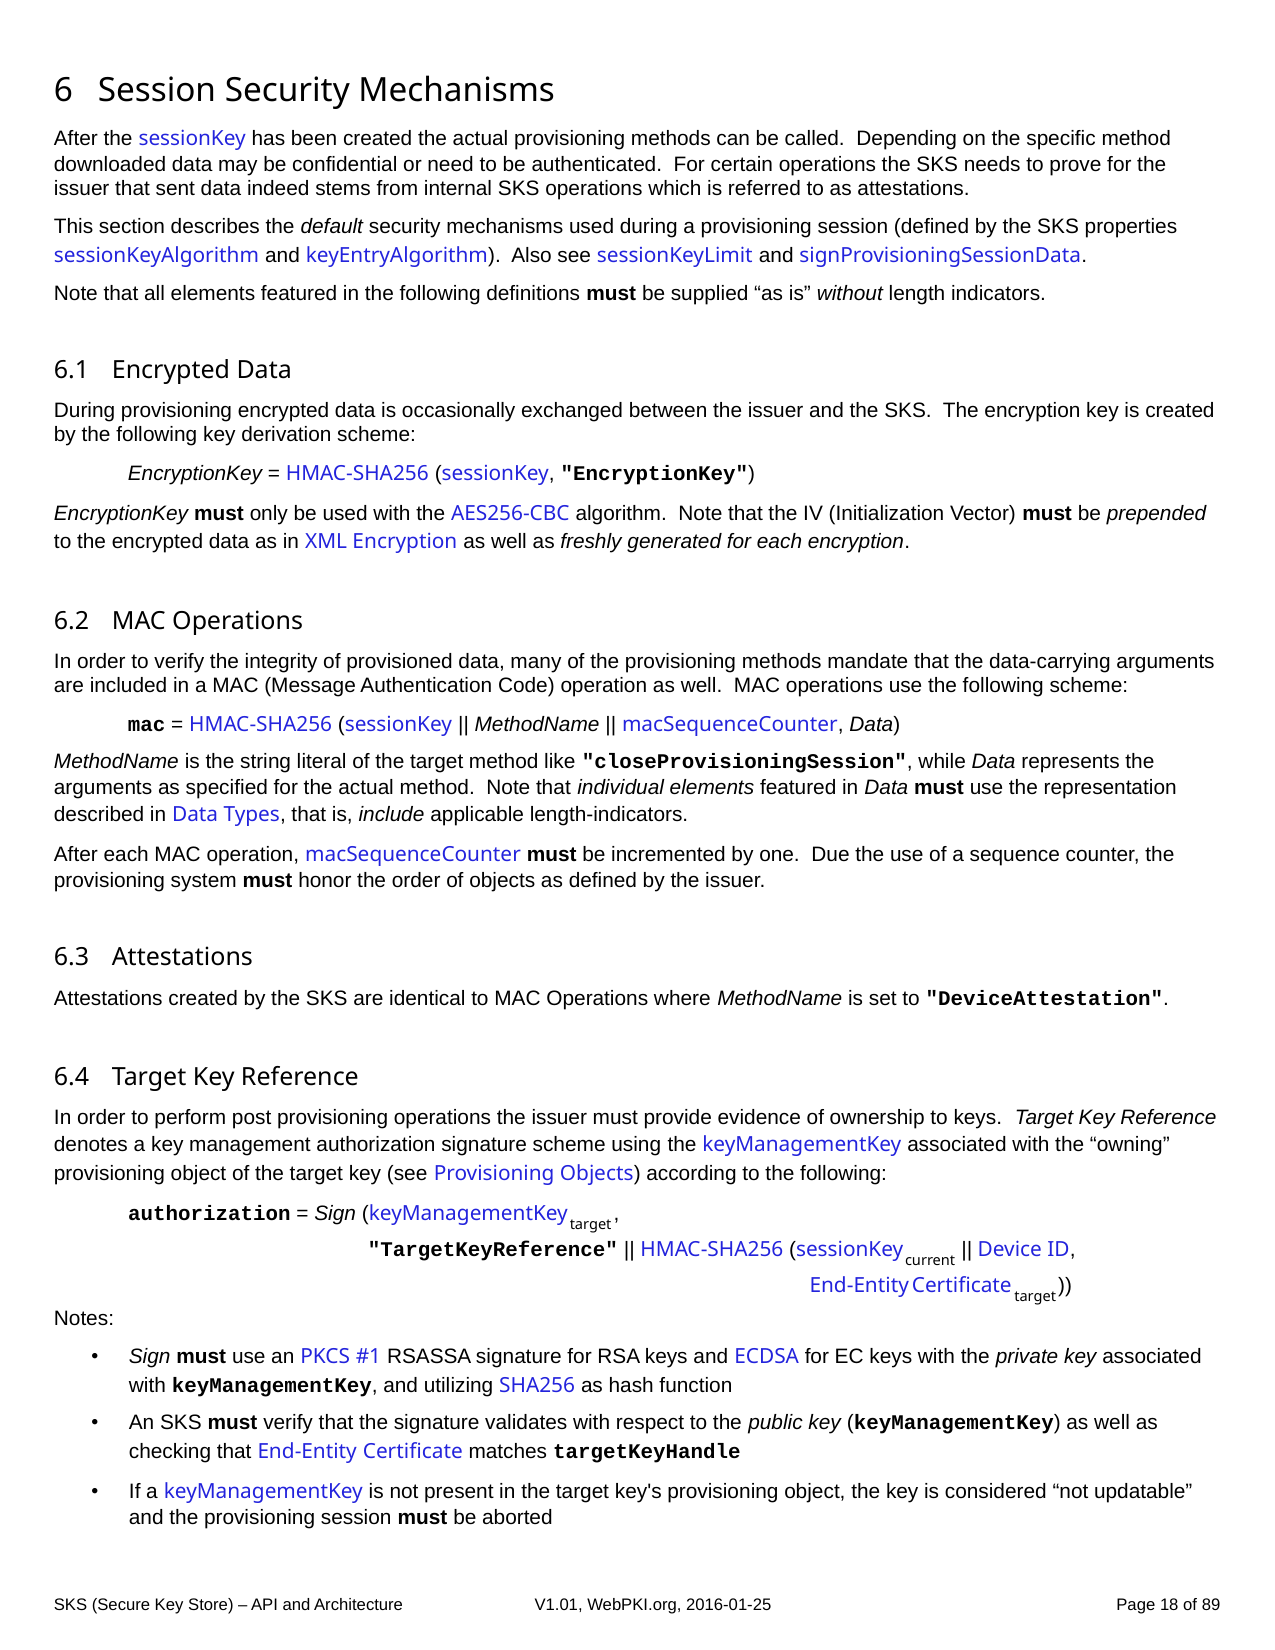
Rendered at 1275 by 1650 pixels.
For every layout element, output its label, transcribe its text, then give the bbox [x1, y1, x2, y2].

list If a keyManagementKey is not present in the target key's provisioning object, the key is considered “not updatable” and the provisioning session must be aborted [91, 1476, 1221, 1529]
list Sign must use an PKCS #1 RSASSA signature for RSA keys and ECDSA for EC keys with the private key associated with keyManagementKey, and utilizing SHA256 as hash function [91, 1341, 1221, 1398]
text EncryptionKey = HMAC-SHA256 (sessionKey, "EncryptionKey") [54, 458, 1221, 486]
list An SKS must verify that the signature validates with respect to the public key (keyManagementKey) as well as checking that End-Entity Certificate matches targetKeyHandle [91, 1410, 1221, 1464]
text In order to verify the integrity of provisioned data, many of the provisioning methods mandate that the data-carrying arguments are included in a MAC (Message Authentication Code) operation as well. MAC operations use the following scheme: [54, 649, 1221, 697]
text EncryptionKey must only be used with the AES256-CBC algorithm. Note that the IV (Initialization Vector) must be prepended to the encrypted data as in XML Encryption as well as freshly generated for each encryption. [54, 498, 1221, 555]
subtitle Session Security Mechanisms [54, 66, 1221, 111]
subtitle MAC Operations [54, 603, 1221, 637]
text MethodName is the string literal of the target method like "closeProvisioningSession", while Data represents the arguments as specified for the actual method. Note that individual elements featured in Data must use the representation described in Data Types, that is, include applicable length-indicators. [54, 749, 1221, 827]
text This section describes the default security mechanisms used during a provisioning session (defined by the SKS properties sessionKeyAlgorithm and keyEntryAlgorithm). Also see sessionKeyLimit and signProvisioningSessionData. [54, 212, 1221, 268]
text mac = HMAC-SHA256 (sessionKey || MethodName || macSequenceCounter, Data) [54, 709, 1221, 737]
subtitle Target Key Reference [54, 1059, 1221, 1093]
subtitle Attestations [54, 939, 1221, 973]
text After the sessionKey has been created the actual provisioning methods can be called. Depending on the specific method downloaded data may be confidential or need to be authenticated. For certain operations the SKS needs to prove for the issuer that sent data indeed stems from internal SKS operations which is referred to as attestations. [54, 123, 1221, 200]
text In order to perform post provisioning operations the issuer must provide evidence of ownership to keys. Target Key Reference denotes a key management authorization signature scheme using the keyManagementKey associated with the “owning” provisioning object of the target key (see Provisioning Objects) according to the following: [54, 1105, 1221, 1186]
text After each MAC operation, macSequenceCounter must be incremented by one. Due the use of a sequence counter, the provisioning system must honor the order of objects as defined by the issuer. [54, 839, 1221, 891]
text Note that all elements featured in the following definitions must be supplied “as is” without length indicators. [54, 280, 1221, 304]
text End-Entity Certificate target )) [54, 1270, 1221, 1306]
text Attestations created by the SKS are identical to MAC Operations where MethodName is set to "DeviceAttestation". [54, 985, 1221, 1011]
text Notes: [54, 1306, 1221, 1329]
subtitle Encrypted Data [54, 352, 1221, 386]
text authorization = Sign (keyManagementKey target , "TargetKeyReference" || HMAC-SHA256 (sessionKey current || Device ID, [54, 1198, 1221, 1270]
text During provisioning encrypted data is occasionally exchanged between the issuer and the SKS. The encryption key is created by the following key derivation scheme: [54, 398, 1221, 446]
